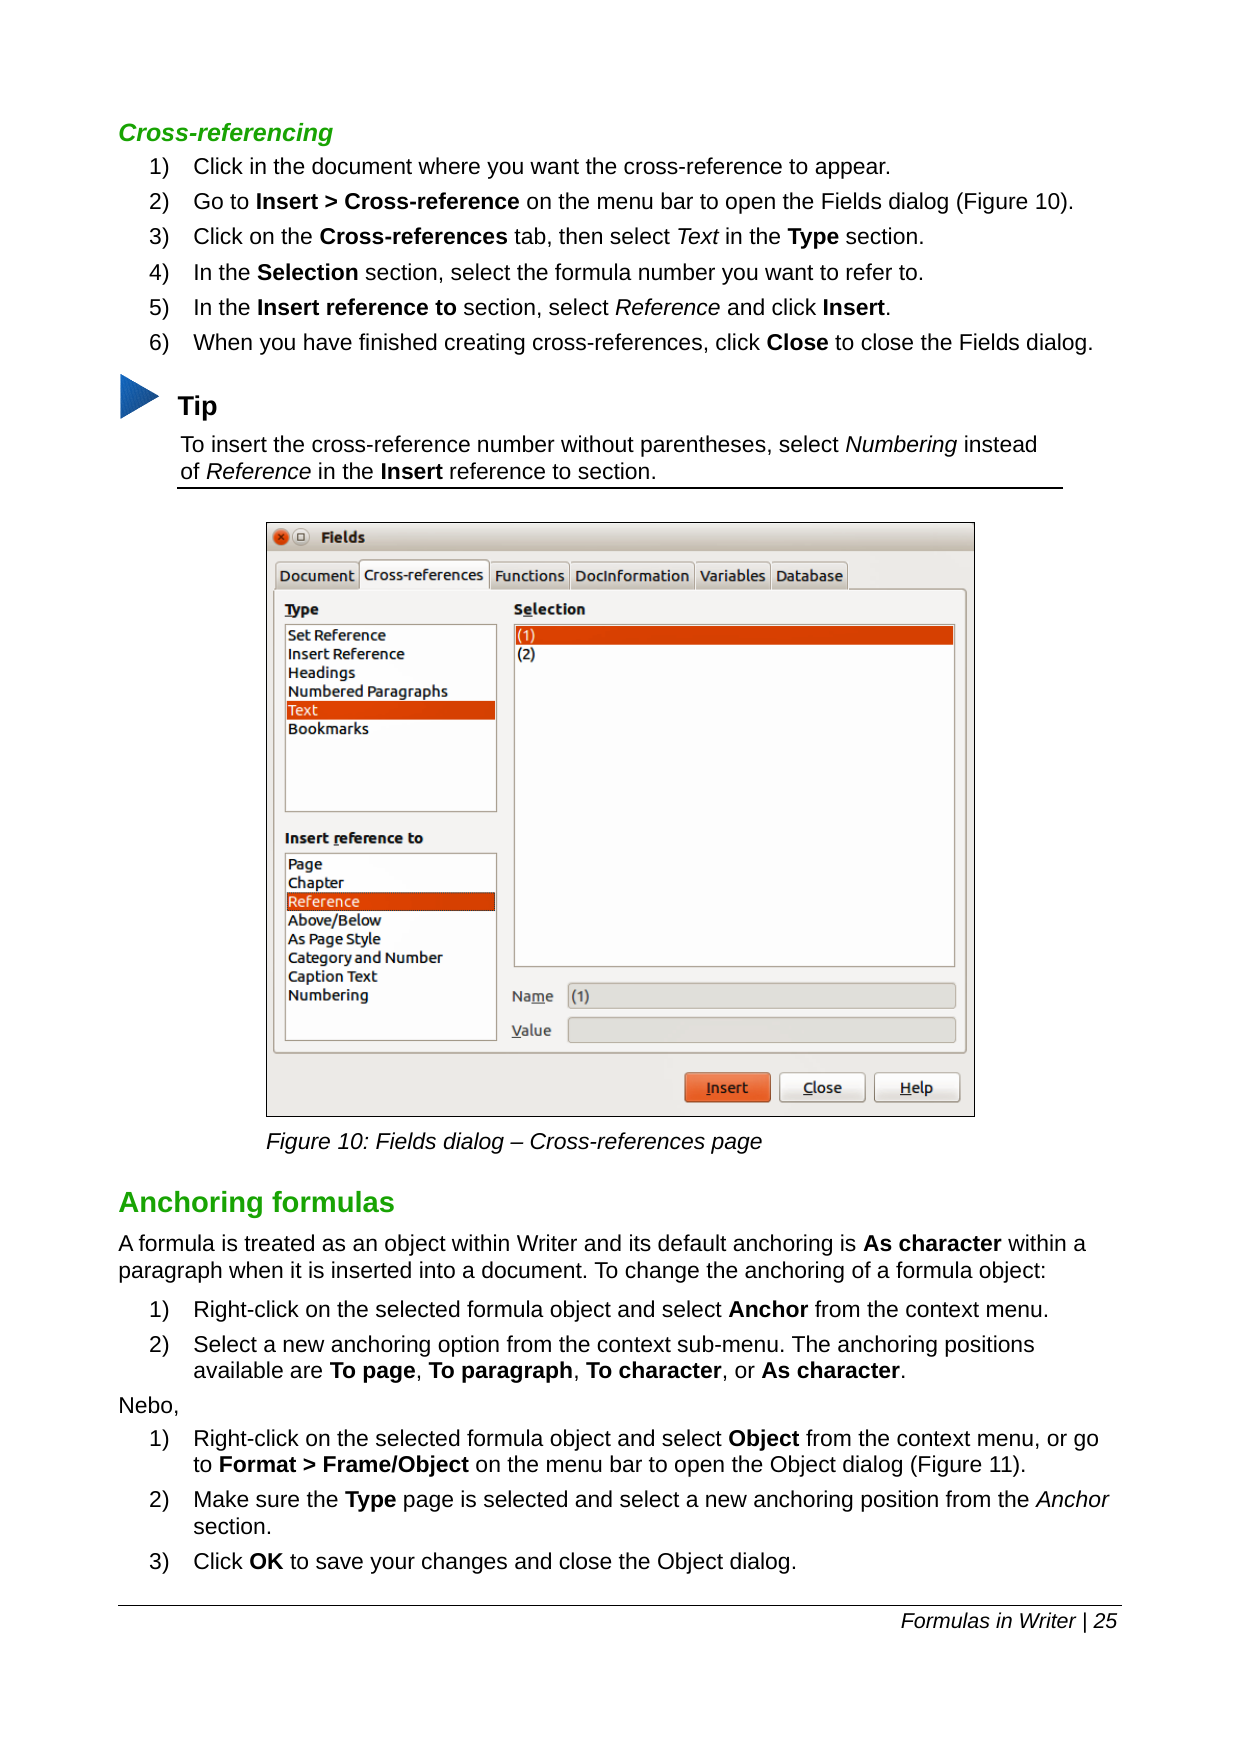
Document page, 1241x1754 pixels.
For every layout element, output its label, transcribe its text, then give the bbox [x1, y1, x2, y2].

list Click in the document where you want the cross-reference to appear. [169, 153, 1122, 179]
subtitle Anchoring formulas [118, 1185, 1122, 1219]
list In the Selection section, select the formula number you want to refer to. [169, 258, 1122, 285]
subtitle Tip [118, 372, 1122, 421]
text To insert the cross-reference number without parentheses, select Numbering instead of Reference in the Insert reference to section. [177, 428, 1063, 487]
text Nebo, [118, 1392, 1122, 1419]
list Click OK to save your changes and close the Object dialog. [169, 1548, 1122, 1574]
list Go to Insert > Cross-reference on the menu bar to open the Fields dialog (Figure 10). [169, 188, 1122, 214]
list Select a new anchoring option from the context sub-menu. The anchoring positions available are To page, To paragraph, To character, or As character. [169, 1331, 1122, 1383]
list Right-click on the selected formula object and select Object from the context menu, or go to Format > Frame/Object on the menu bar to open the Object dialog (Figure 11). [169, 1425, 1122, 1477]
list Make sure the Type page is selected and select a new anchoring position from the Anchor section. [169, 1486, 1122, 1539]
list Click on the Cross-references tab, then select Text in the Type section. [169, 223, 1122, 249]
text A formula is treated as an object within Writer and its default anchoring is As character within a paragraph when it is inserted into a document. To change the anchoring of a formula object: [118, 1230, 1122, 1283]
text Figure 10: Fields dialog – Cross-references page [266, 1128, 974, 1155]
subtitle Cross-referencing [118, 118, 1122, 147]
list In the Insert reference to section, select Reference and click Insert. [169, 294, 1122, 320]
list When you have finished creating cross-references, click Close to close the Fields dialog. [169, 329, 1122, 355]
list Right-click on the selected formula object and select Anchor from the context menu. [169, 1296, 1122, 1322]
picture [267, 523, 974, 1116]
